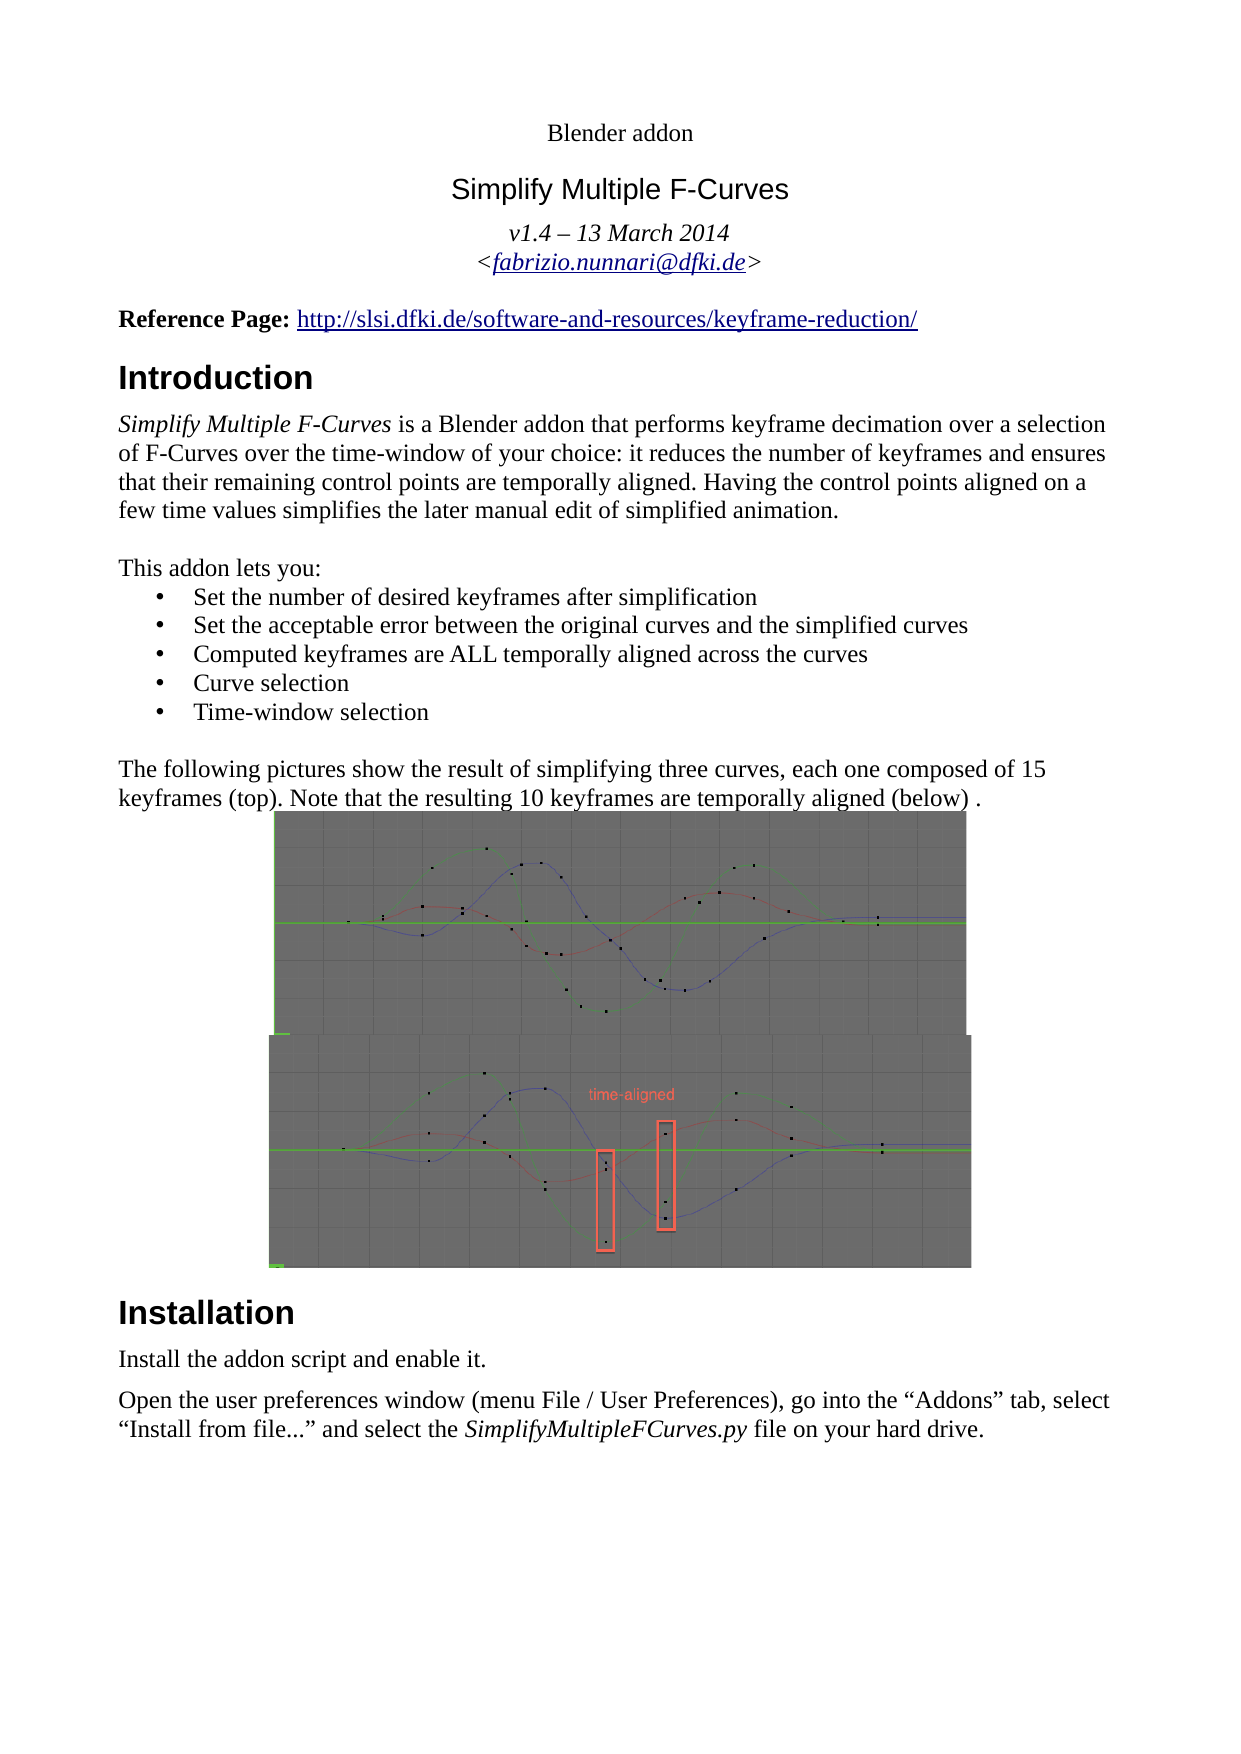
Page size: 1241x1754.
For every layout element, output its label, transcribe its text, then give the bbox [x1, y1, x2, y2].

list Time-window selection [156, 697, 1122, 725]
text This addon lets you: [118, 553, 1122, 582]
subtitle Installation [118, 1293, 1122, 1331]
text Simplify Multiple F-Curves is a Blender addon that performs keyframe decimation over a selection of F-Curves over the time-window of your choice: it reduces the number of keyframes and ensures that their remaining control points are temporally aligned. Having the control points aligned on a few time values simplifies the later manual edit of simplified animation. [118, 409, 1122, 524]
picture [268, 811, 972, 1268]
text Blender addon [118, 118, 1122, 147]
list Set the number of desired keyframes after simplification [156, 582, 1122, 610]
text v1.4 – 13 March 2014 [118, 218, 1122, 247]
text Reference Page: http://slsi.dfki.de/software-and-resources/keyframe-reduction/ [118, 304, 1122, 333]
text Install the addon script and enable it. [118, 1344, 1122, 1373]
list Computed keyframes are ALL temporally aligned across the curves [156, 639, 1122, 668]
subtitle Introduction [118, 358, 1122, 397]
list Curve selection [156, 668, 1122, 697]
text <fabrizio.nunnari@dfki.de> [118, 247, 1122, 275]
subtitle Simplify Multiple F-Curves [118, 172, 1122, 205]
list Set the acceptable error between the original curves and the simplified curves [156, 610, 1122, 639]
text The following pictures show the result of simplifying three curves, each one composed of 15 keyframes (top). Note that the resulting 10 keyframes are temporally aligned (below) . [118, 754, 1122, 812]
text Open the user preferences window (menu File / User Preferences), go into the “Addons” tab, select “Install from file...” and select the SimplifyMultipleFCurves.py file on your hard drive. [118, 1385, 1122, 1443]
